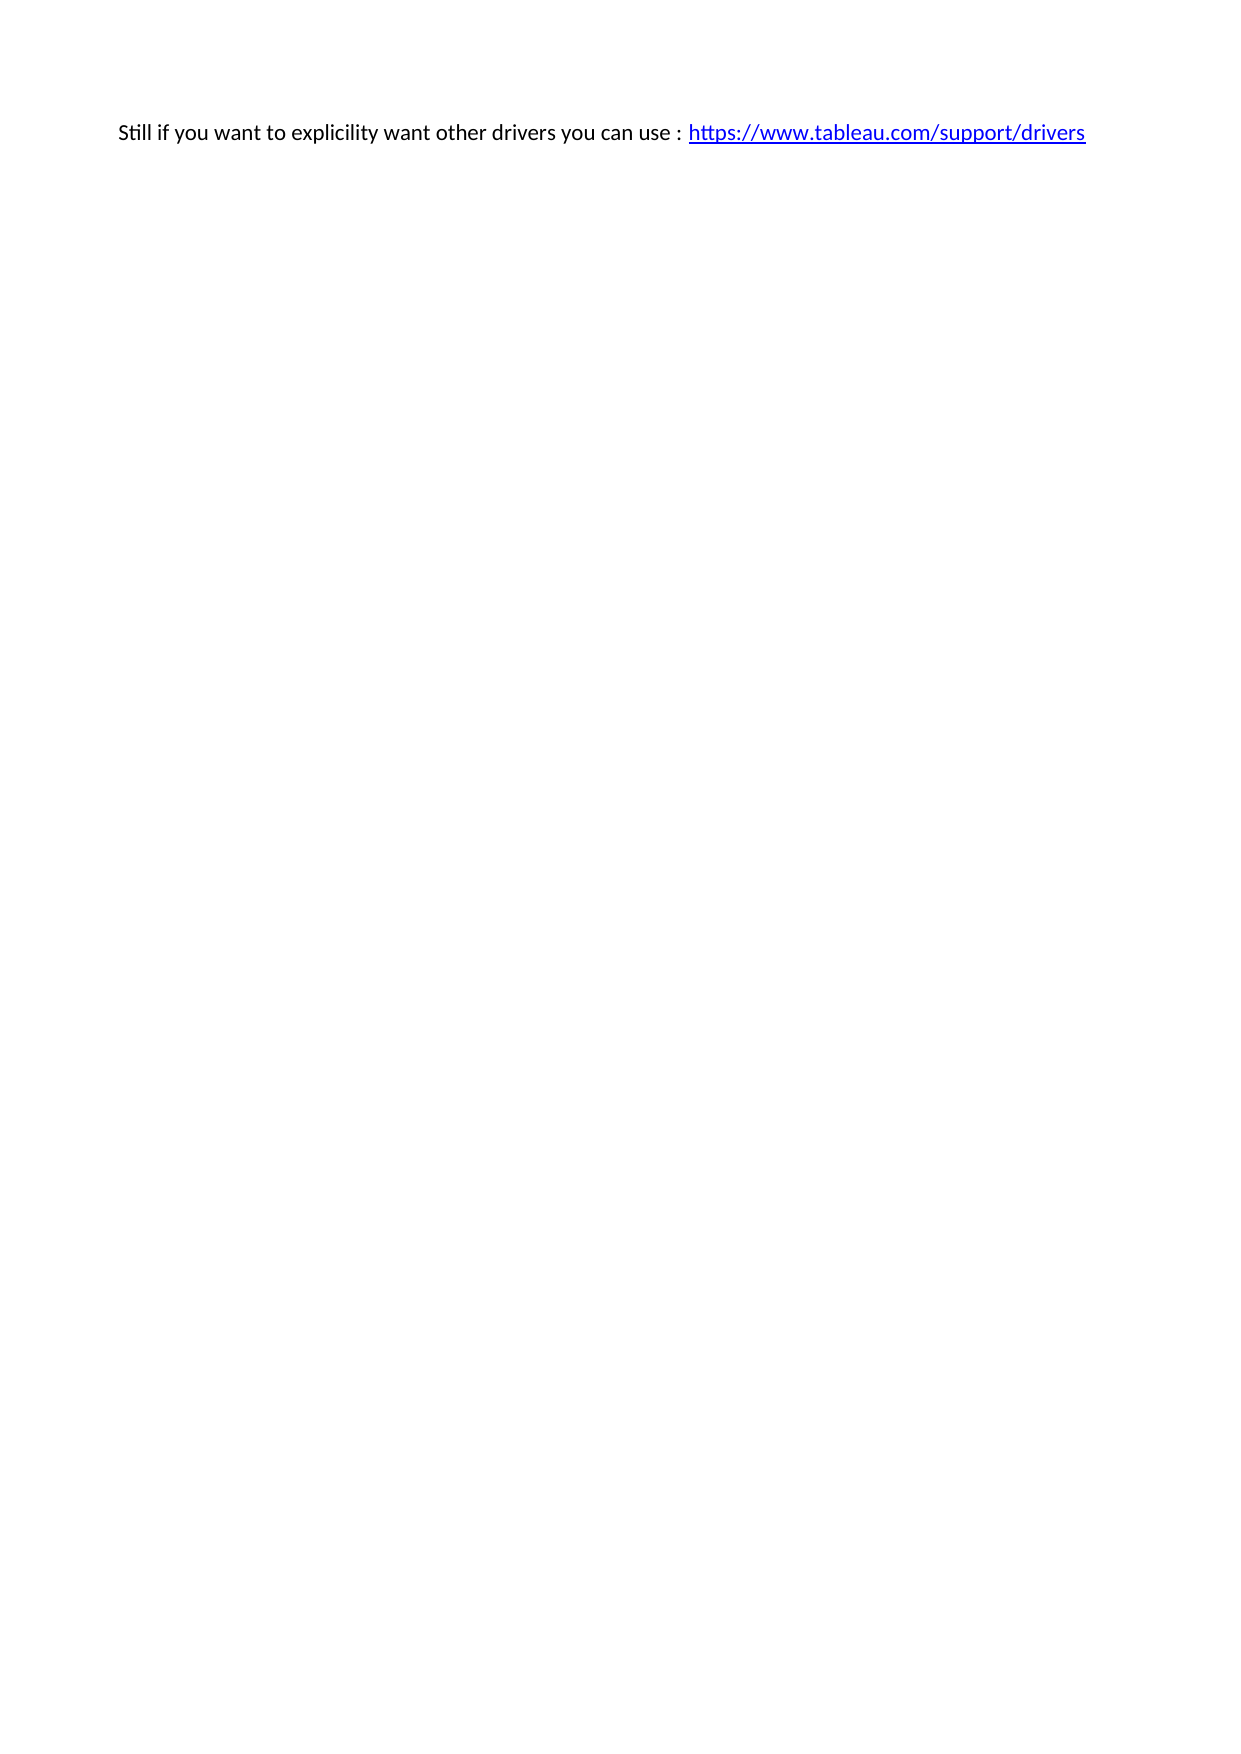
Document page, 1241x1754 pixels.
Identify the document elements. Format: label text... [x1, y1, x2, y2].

text Still if you want to explicility want other drivers you can use : https://www.tableau.com/support/drivers [118, 118, 1122, 146]
